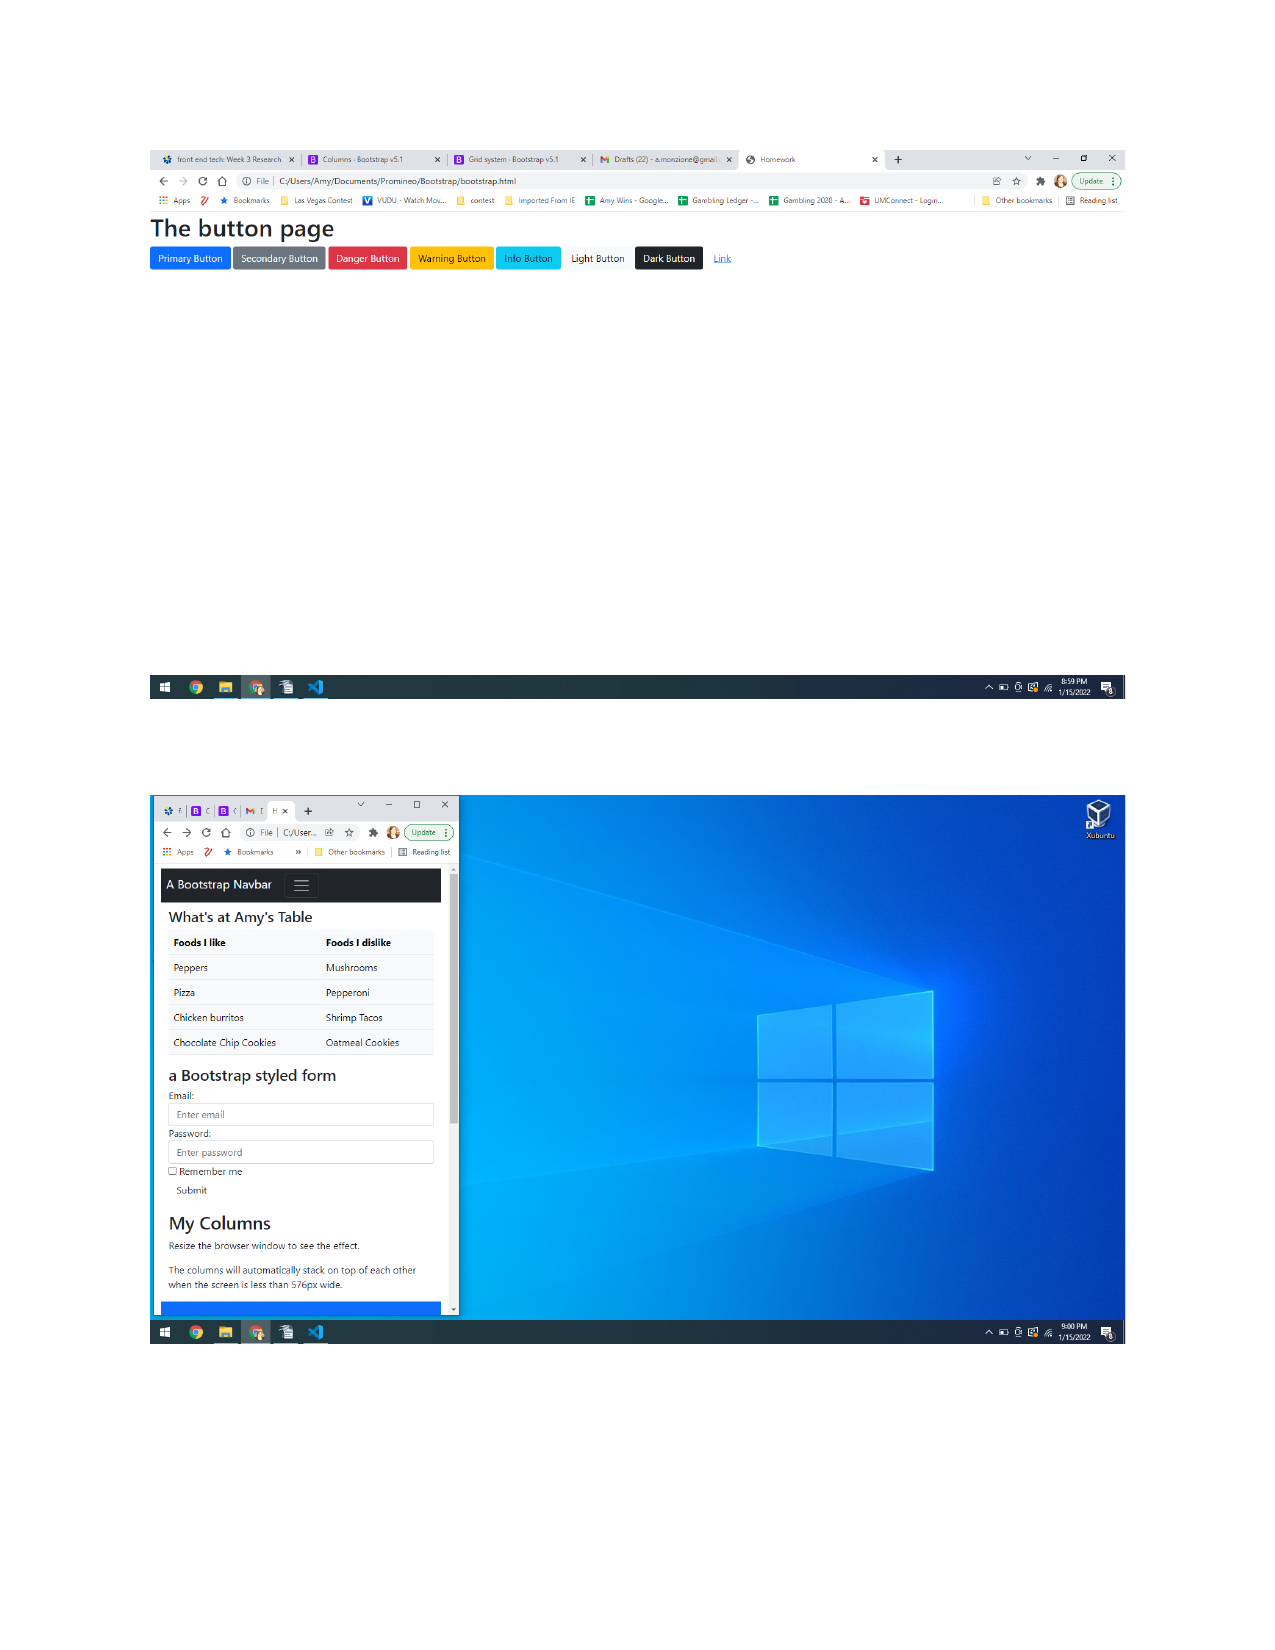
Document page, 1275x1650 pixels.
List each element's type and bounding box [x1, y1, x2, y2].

picture [526, 972, 540, 980]
picture [150, 795, 1125, 1344]
picture [150, 150, 1125, 699]
